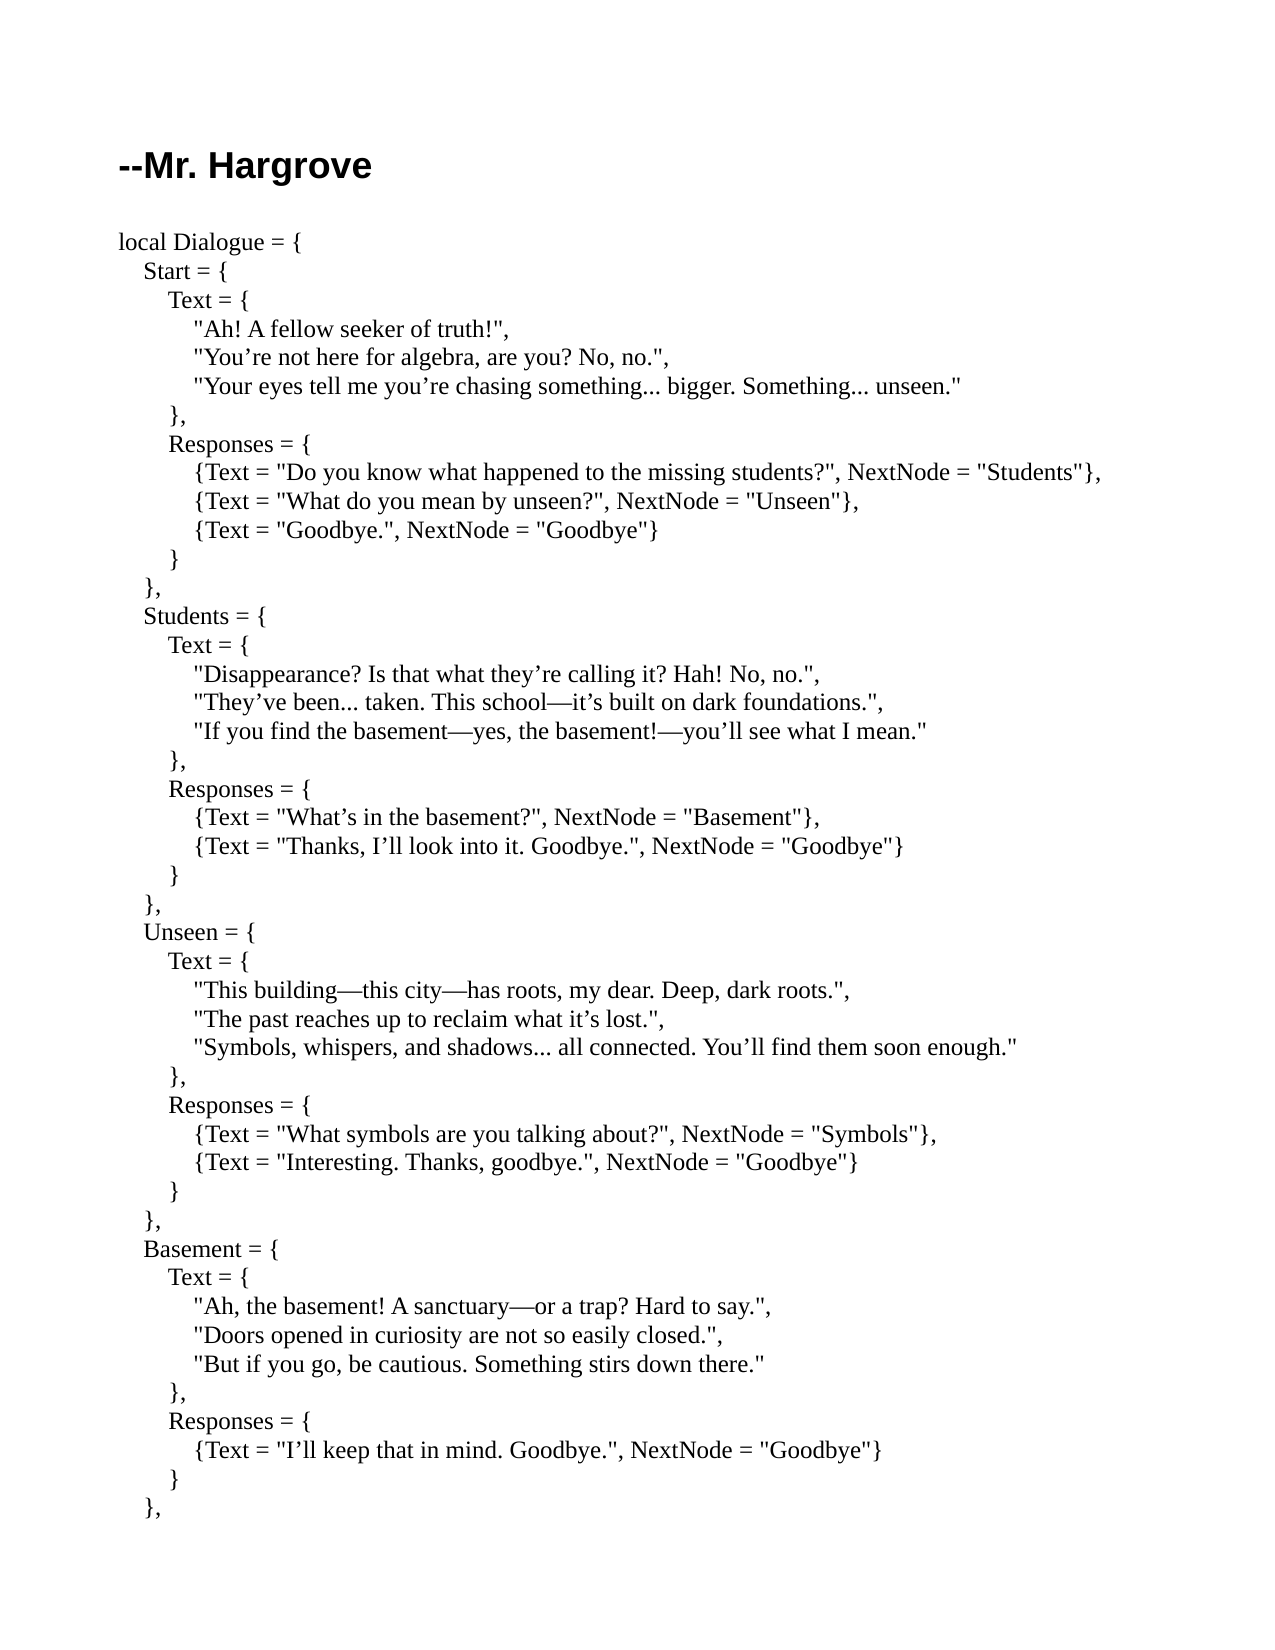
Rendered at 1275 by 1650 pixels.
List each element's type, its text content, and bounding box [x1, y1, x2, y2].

text {Text = "What do you mean by unseen?", NextNode = "Unseen"}, [118, 486, 1157, 515]
text {Text = "Interesting. Thanks, goodbye.", NextNode = "Goodbye"} [118, 1147, 1157, 1176]
text "You’re not here for algebra, are you? No, no.", [118, 342, 1157, 371]
text "This building—this city—has roots, my dear. Deep, dark roots.", [118, 975, 1157, 1004]
text Responses = { [118, 774, 1157, 802]
text "Disappearance? Is that what they’re calling it? Hah! No, no.", [118, 659, 1157, 687]
text "If you find the basement—yes, the basement!—you’ll see what I mean." [118, 716, 1157, 745]
text Text = { [118, 630, 1157, 659]
text Students = { [118, 601, 1157, 630]
text }, [118, 572, 1157, 601]
text Text = { [118, 285, 1157, 314]
text Text = { [118, 1262, 1157, 1291]
text {Text = "What symbols are you talking about?", NextNode = "Symbols"}, [118, 1119, 1157, 1147]
text "Ah! A fellow seeker of truth!", [118, 314, 1157, 342]
text Responses = { [118, 1406, 1157, 1435]
text {Text = "Thanks, I’ll look into it. Goodbye.", NextNode = "Goodbye"} [118, 831, 1157, 860]
text "Doors opened in curiosity are not so easily closed.", [118, 1320, 1157, 1349]
text }, [118, 889, 1157, 917]
text Responses = { [118, 429, 1157, 457]
subtitle --Mr. Hargrove [118, 143, 1157, 186]
text "Symbols, whispers, and shadows... all connected. You’ll find them soon enough." [118, 1032, 1157, 1061]
text }, [118, 1061, 1157, 1090]
text {Text = "What’s in the basement?", NextNode = "Basement"}, [118, 802, 1157, 831]
text Responses = { [118, 1090, 1157, 1119]
text Start = { [118, 256, 1157, 285]
text } [118, 860, 1157, 889]
text }, [118, 1492, 1157, 1521]
text "The past reaches up to reclaim what it’s lost.", [118, 1004, 1157, 1032]
text local Dialogue = { [118, 227, 1157, 256]
text {Text = "Goodbye.", NextNode = "Goodbye"} [118, 515, 1157, 544]
text }, [118, 400, 1157, 429]
text Unseen = { [118, 917, 1157, 946]
text Basement = { [118, 1234, 1157, 1262]
text {Text = "I’ll keep that in mind. Goodbye.", NextNode = "Goodbye"} [118, 1435, 1157, 1464]
text } [118, 544, 1157, 572]
text "Your eyes tell me you’re chasing something... bigger. Something... unseen." [118, 371, 1157, 400]
text {Text = "Do you know what happened to the missing students?", NextNode = "Students"}, [118, 457, 1157, 486]
text } [118, 1464, 1157, 1492]
text "Ah, the basement! A sanctuary—or a trap? Hard to say.", [118, 1291, 1157, 1320]
text Text = { [118, 946, 1157, 975]
text }, [118, 1377, 1157, 1406]
text }, [118, 1205, 1157, 1234]
text "They’ve been... taken. This school—it’s built on dark foundations.", [118, 687, 1157, 716]
text }, [118, 745, 1157, 774]
text } [118, 1176, 1157, 1205]
text "But if you go, be cautious. Something stirs down there." [118, 1349, 1157, 1377]
